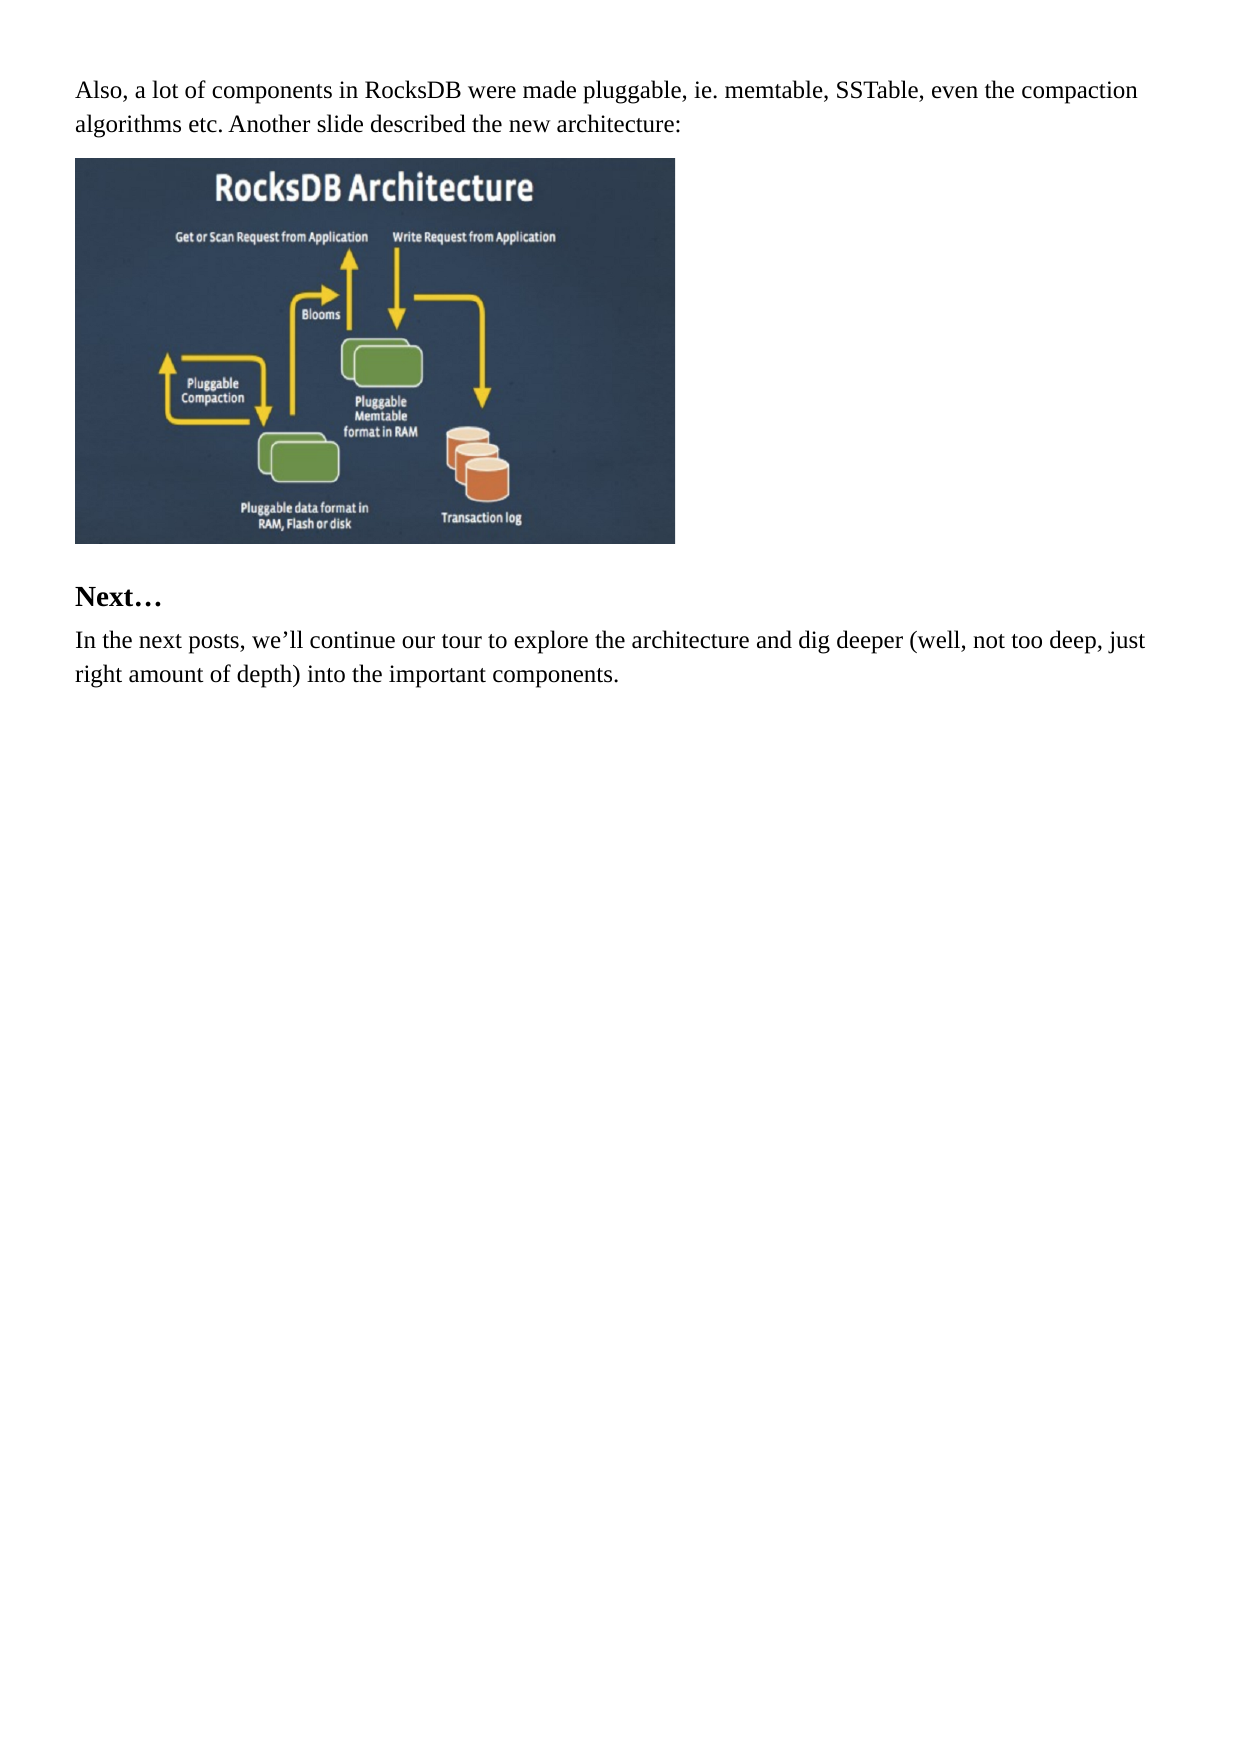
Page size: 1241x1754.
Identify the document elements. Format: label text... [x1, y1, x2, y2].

subtitle Next… [75, 579, 1165, 612]
text Also, a lot of components in RocksDB were made pluggable, ie. memtable, SSTable, even the compaction algorithms etc. Another slide described the new architecture: [75, 75, 1165, 138]
picture [75, 158, 675, 544]
text In the next posts, we’ll continue our tour to explore the architecture and dig deeper (well, not too deep, just right amount of depth) into the important components. [75, 625, 1165, 688]
